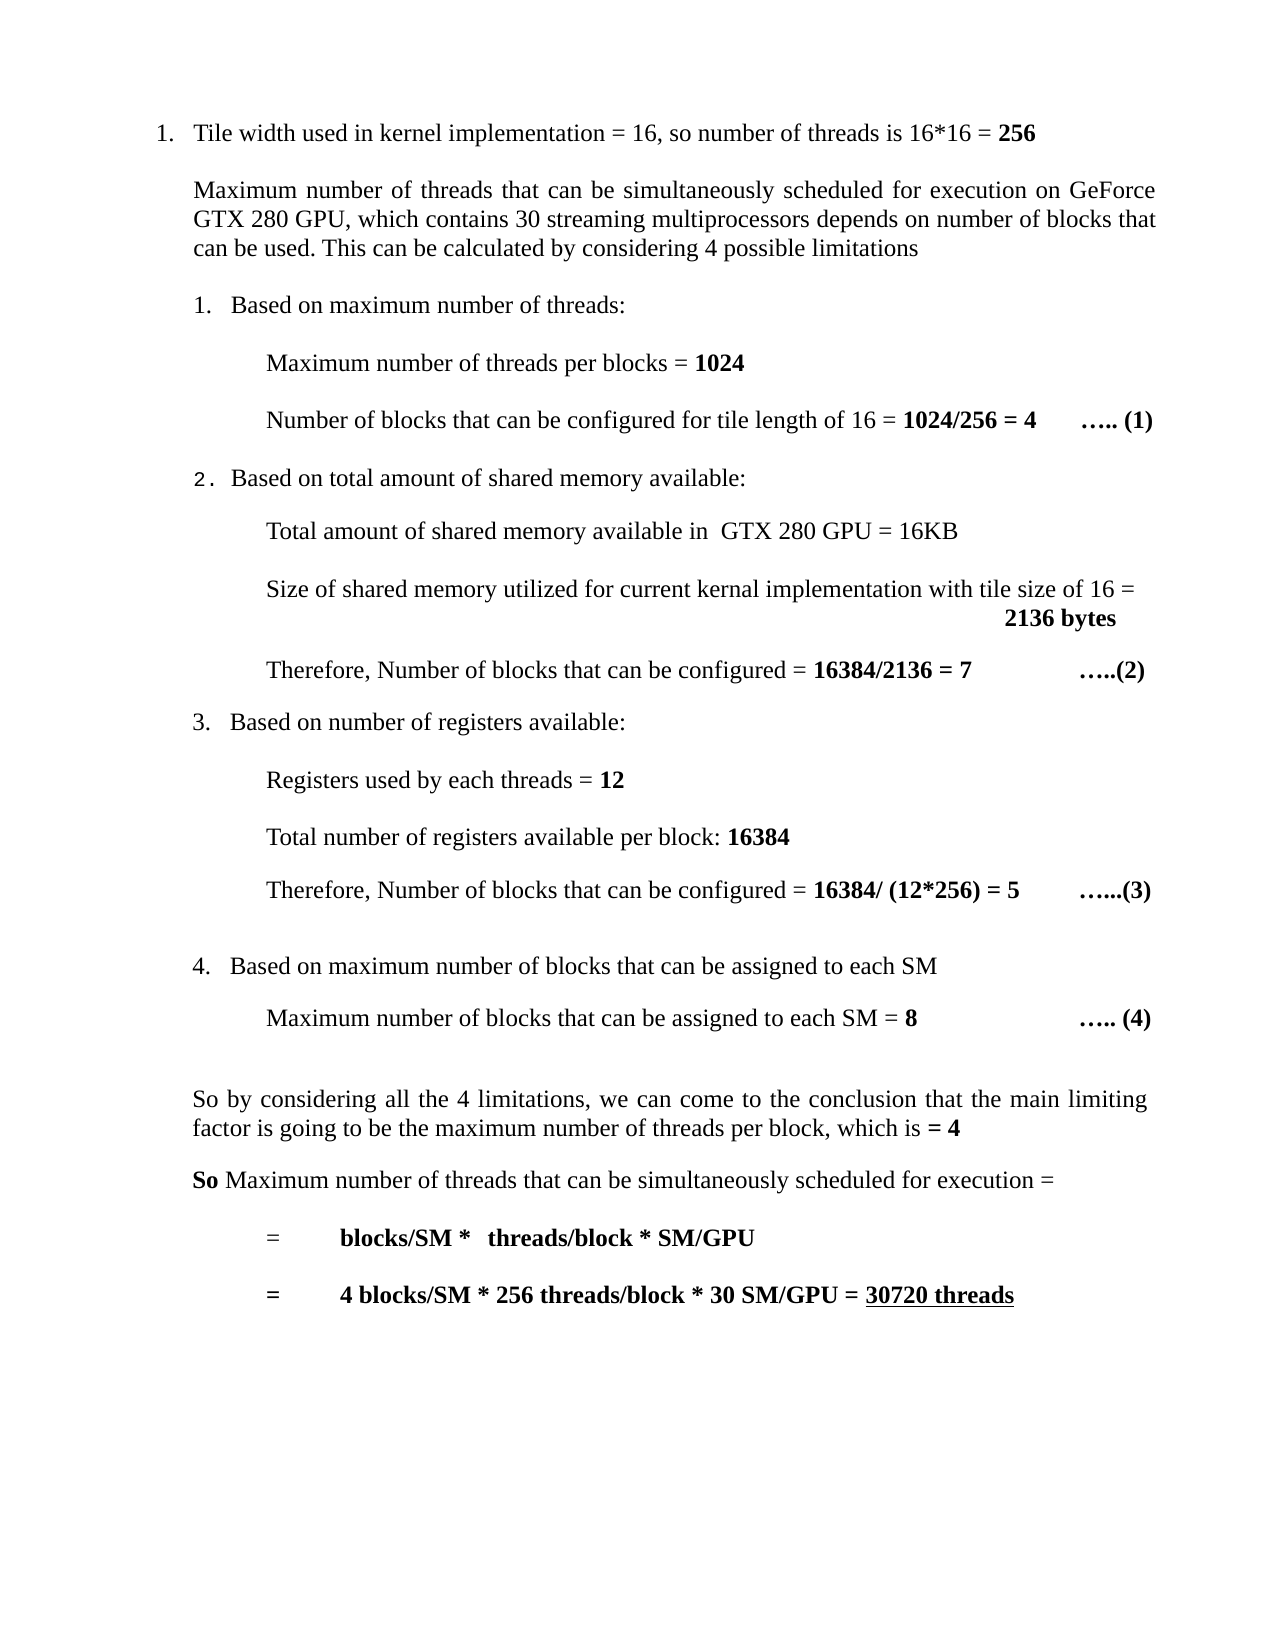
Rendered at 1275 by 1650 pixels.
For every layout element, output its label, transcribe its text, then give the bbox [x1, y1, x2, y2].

text Maximum number of blocks that can be assigned to each SM = 8 ….. (4) [118, 1003, 1157, 1032]
text 3. Based on number of registers available: [118, 707, 1157, 736]
text So by considering all the 4 limitations, we can come to the conclusion that the main limiting factor is going to be the maximum number of threads per block, which is = 4 [118, 1084, 1157, 1142]
list Tile width used in kernel implementation = 16, so number of threads is 16*16 = 256 [156, 118, 1157, 147]
text Therefore, Number of blocks that can be configured = 16384/2136 = 7 …..(2) [118, 655, 1157, 684]
text Size of shared memory utilized for current kernal implementation with tile size of 16 = 2136 bytes [118, 574, 1157, 631]
text Maximum number of threads per blocks = 1024 [118, 348, 1157, 377]
text Therefore, Number of blocks that can be configured = 16384/ (12*256) = 5 …...(3) [118, 875, 1157, 903]
text Total amount of shared memory available in GTX 280 GPU = 16KB [118, 516, 1157, 545]
text So Maximum number of threads that can be simultaneously scheduled for execution = [118, 1166, 1157, 1194]
text = 4 blocks/SM * 256 threads/block * 30 SM/GPU = 30720 threads [118, 1281, 1157, 1309]
list Maximum number of threads that can be simultaneously scheduled for execution on GeForce GTX 280 GPU, which contains 30 streaming multiprocessors depends on number of blocks that can be used. This can be calculated by considering 4 possible limitations [156, 176, 1157, 262]
text Number of blocks that can be configured for tile length of 16 = 1024/256 = 4 ….. (1) [118, 406, 1157, 434]
list Based on total amount of shared memory available: [193, 463, 1157, 493]
text = blocks/SM * threads/block * SM/GPU [118, 1223, 1157, 1252]
list Based on maximum number of threads: [193, 291, 1157, 319]
text 4. Based on maximum number of blocks that can be assigned to each SM [118, 951, 1157, 979]
text Total number of registers available per block: 16384 [118, 822, 1157, 851]
text Registers used by each threads = 12 [118, 765, 1157, 794]
